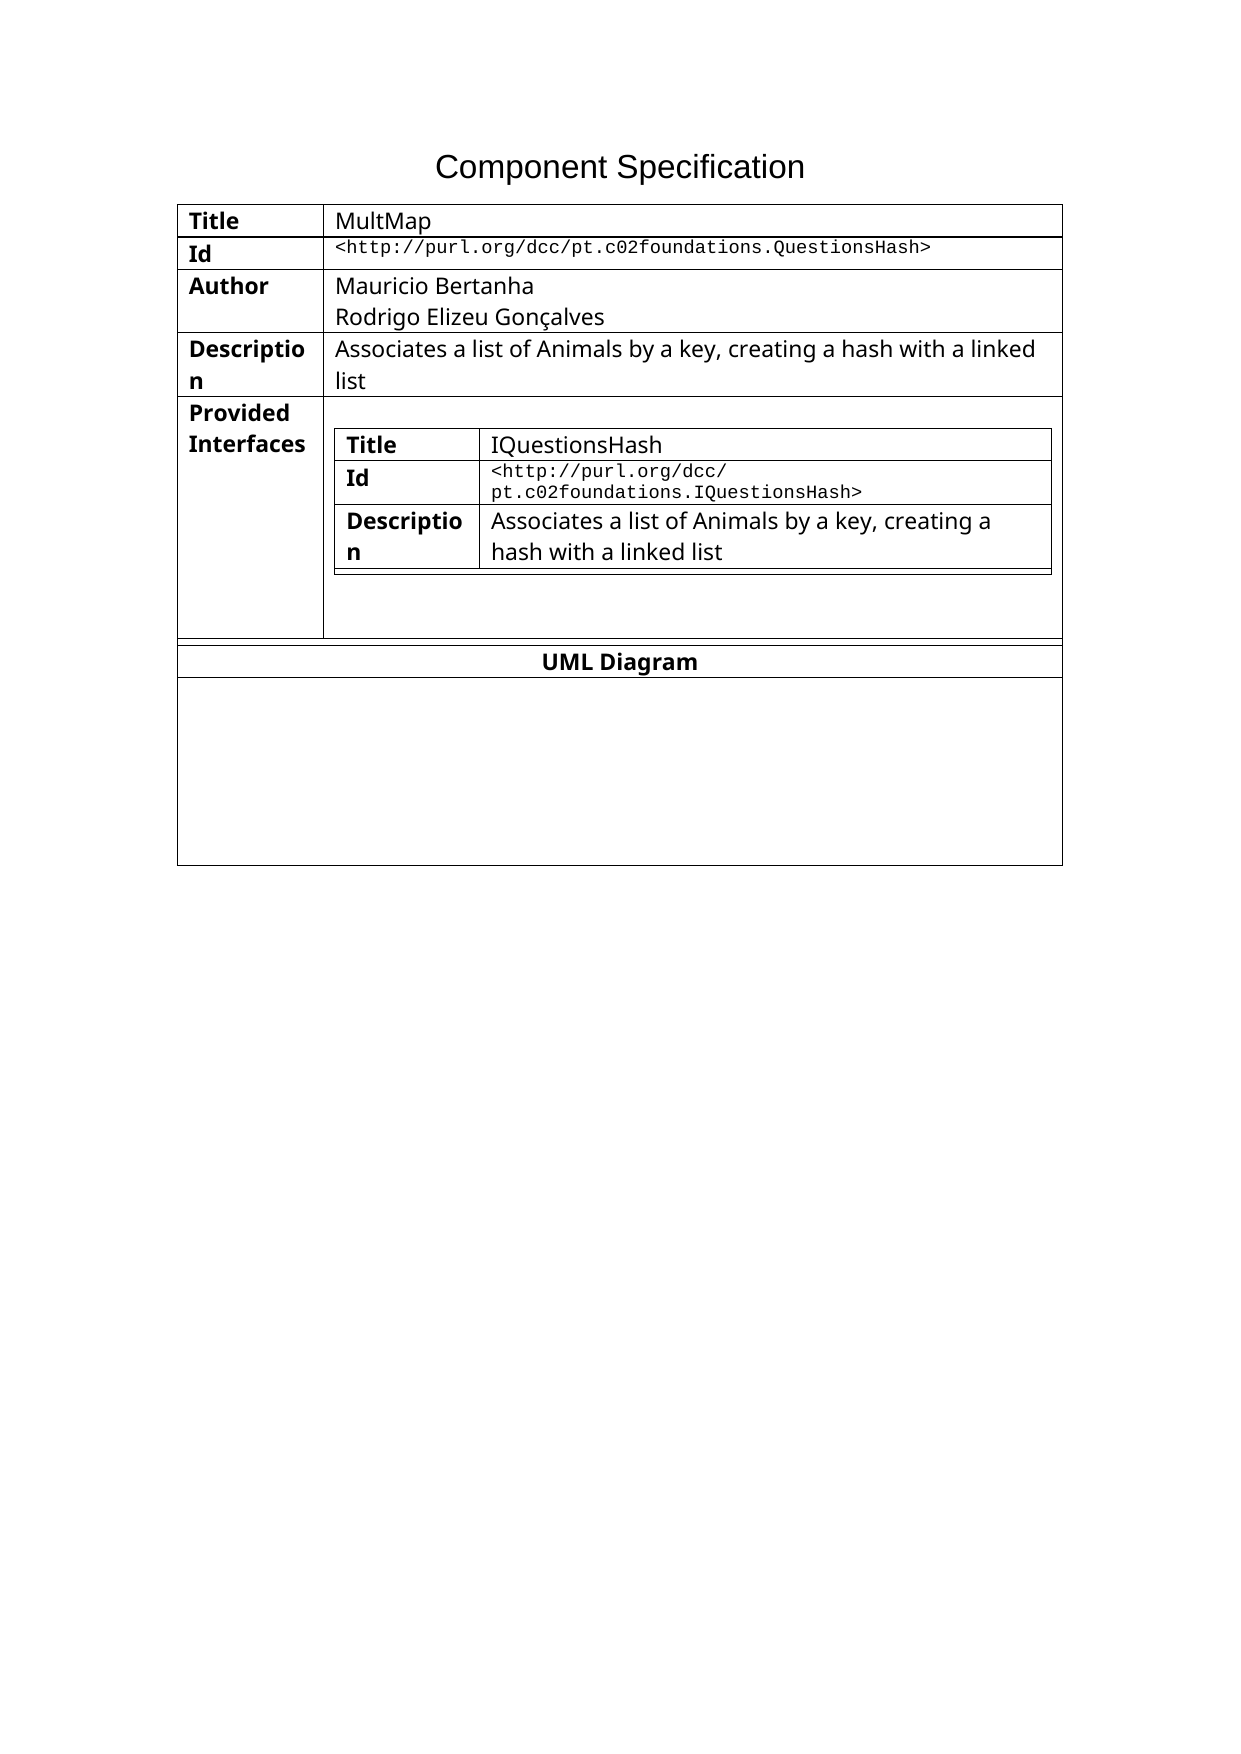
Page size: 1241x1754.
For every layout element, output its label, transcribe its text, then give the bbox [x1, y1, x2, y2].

table_cell <http://purl.org/dcc/pt.c02foundations.IQuestionsHash> [480, 461, 1051, 504]
table_cell Provided Interfaces [178, 397, 323, 638]
table_cell Associates a list of Animals by a key, creating a hash with a linked list [480, 505, 1051, 567]
text Component Specification [177, 148, 1063, 186]
table_cell Associates a list of Animals by a key, creating a hash with a linked list [324, 333, 1062, 396]
table_cell [335, 569, 1051, 574]
table_cell Description [178, 333, 323, 396]
table_cell <http://purl.org/dcc/pt.c02foundations.QuestionsHash> [324, 238, 1062, 269]
table_cell [324, 397, 1062, 638]
table_cell Description [335, 505, 479, 567]
table_header MultMap [324, 205, 1062, 236]
table_cell Author [178, 270, 323, 332]
table_cell [178, 678, 1062, 865]
table_header IQuestionsHash [480, 429, 1051, 460]
table_cell UML Diagram [178, 646, 1062, 677]
table_cell Id [335, 461, 479, 504]
table_header Title [178, 205, 323, 236]
table_cell Id [178, 238, 323, 269]
table_cell [178, 639, 1062, 644]
table_header Title [335, 429, 479, 460]
table_cell Mauricio Bertanha Rodrigo Elizeu Gonçalves [324, 270, 1062, 332]
